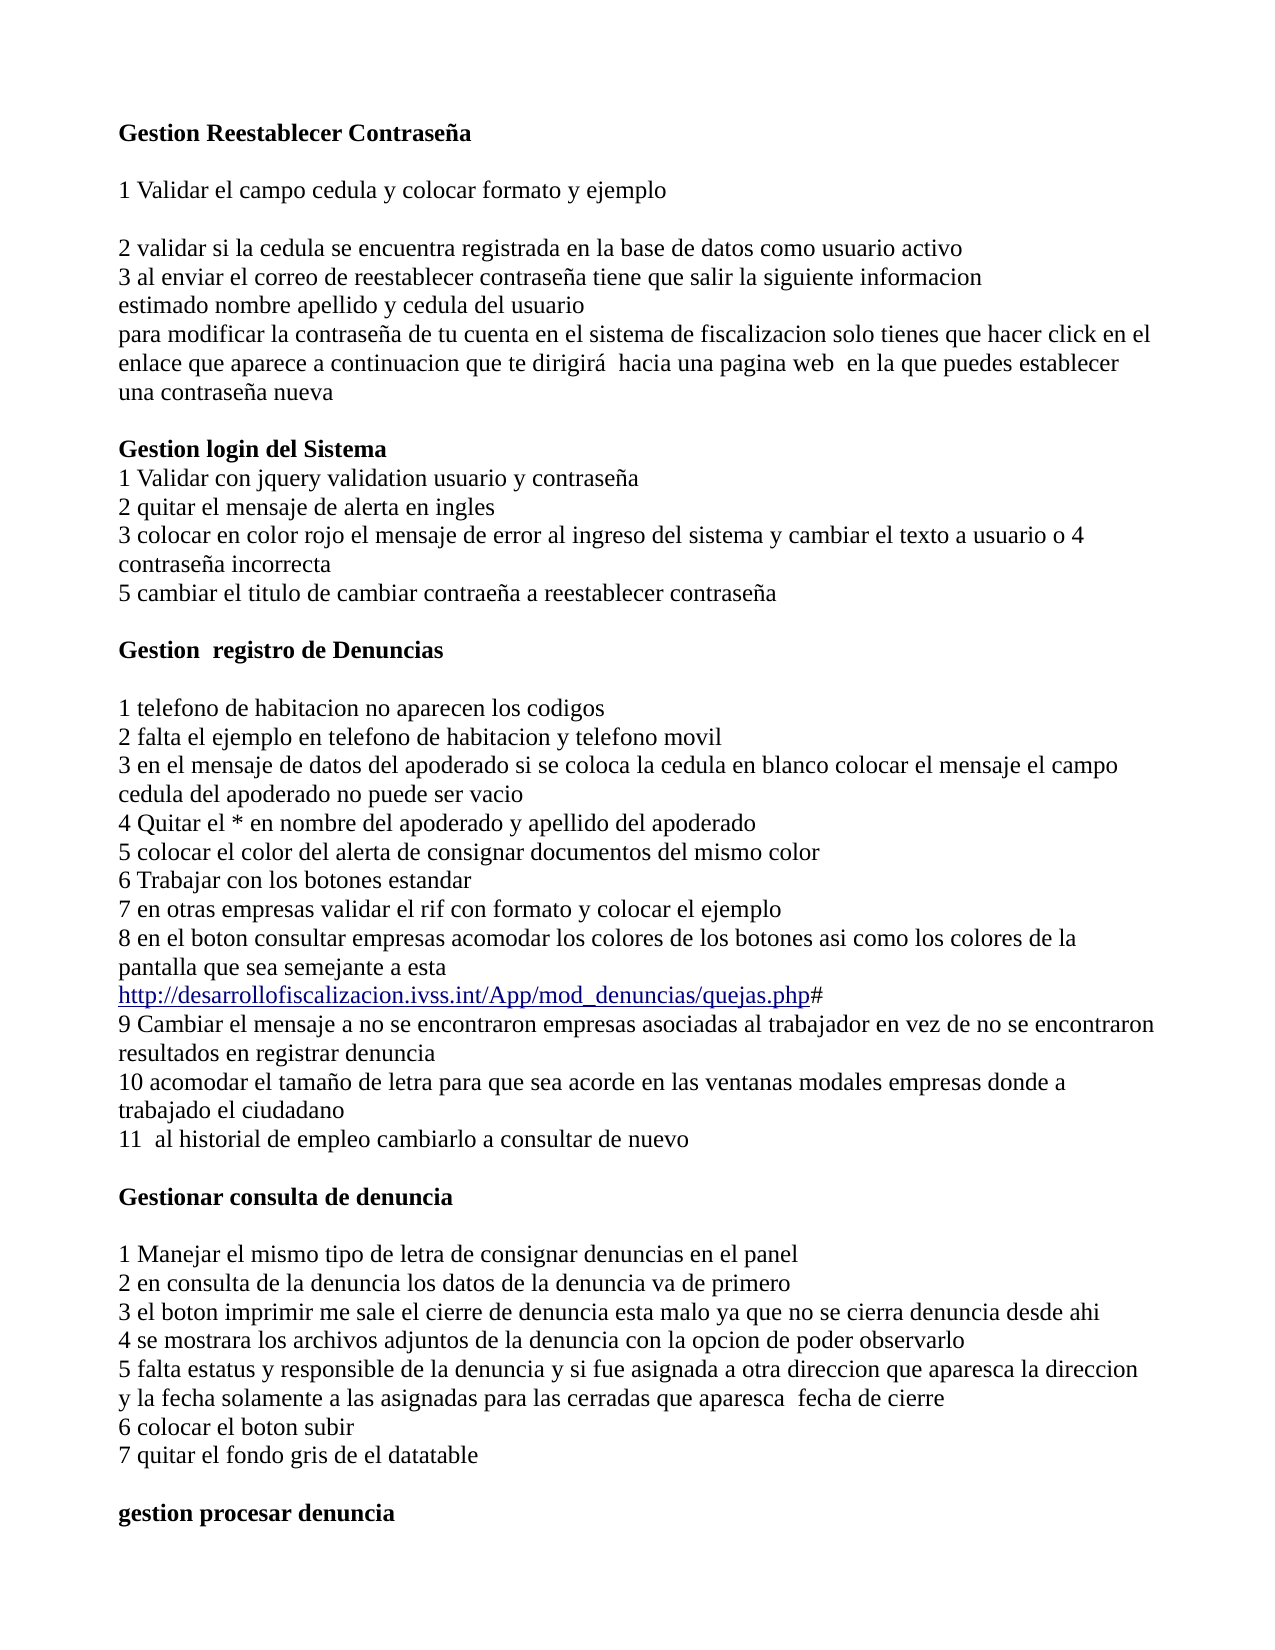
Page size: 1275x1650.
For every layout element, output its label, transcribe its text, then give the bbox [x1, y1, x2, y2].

text 1 Validar el campo cedula y colocar formato y ejemplo [118, 176, 1157, 204]
text 5 colocar el color del alerta de consignar documentos del mismo color [118, 837, 1157, 866]
text 2 validar si la cedula se encuentra registrada en la base de datos como usuario activo [118, 233, 1157, 262]
text 3 en el mensaje de datos del apoderado si se coloca la cedula en blanco colocar el mensaje el campo cedula del apoderado no puede ser vacio [118, 751, 1157, 808]
text gestion procesar denuncia [118, 1498, 1157, 1527]
text 2 falta el ejemplo en telefono de habitacion y telefono movil [118, 722, 1157, 751]
text 5 cambiar el titulo de cambiar contraeña a reestablecer contraseña [118, 578, 1157, 607]
text 6 colocar el boton subir [118, 1412, 1157, 1441]
text 9 Cambiar el mensaje a no se encontraron empresas asociadas al trabajador en vez de no se encontraron resultados en registrar denuncia [118, 1009, 1157, 1067]
text Gestion registro de Denuncias [118, 636, 1157, 664]
text 10 acomodar el tamaño de letra para que sea acorde en las ventanas modales empresas donde a trabajado el ciudadano [118, 1067, 1157, 1124]
text 1 Manejar el mismo tipo de letra de consignar denuncias en el panel [118, 1239, 1157, 1268]
text Gestion Reestablecer Contraseña [118, 118, 1157, 147]
text 2 quitar el mensaje de alerta en ingles [118, 492, 1157, 521]
text para modificar la contraseña de tu cuenta en el sistema de fiscalizacion solo tienes que hacer click en el enlace que aparece a continuacion que te dirigirá hacia una pagina web en la que puedes establecer una contraseña nueva [118, 319, 1157, 406]
text 6 Trabajar con los botones estandar [118, 866, 1157, 894]
text 4 Quitar el * en nombre del apoderado y apellido del apoderado [118, 808, 1157, 837]
text 3 el boton imprimir me sale el cierre de denuncia esta malo ya que no se cierra denuncia desde ahi [118, 1297, 1157, 1326]
text 2 en consulta de la denuncia los datos de la denuncia va de primero [118, 1268, 1157, 1297]
text 3 al enviar el correo de reestablecer contraseña tiene que salir la siguiente informacion [118, 262, 1157, 291]
text estimado nombre apellido y cedula del usuario [118, 291, 1157, 319]
text 1 telefono de habitacion no aparecen los codigos [118, 693, 1157, 722]
text 1 Validar con jquery validation usuario y contraseña [118, 463, 1157, 492]
text 7 en otras empresas validar el rif con formato y colocar el ejemplo [118, 894, 1157, 923]
text 11 al historial de empleo cambiarlo a consultar de nuevo [118, 1124, 1157, 1153]
text 3 colocar en color rojo el mensaje de error al ingreso del sistema y cambiar el texto a usuario o 4 contraseña incorrecta [118, 521, 1157, 578]
text 4 se mostrara los archivos adjuntos de la denuncia con la opcion de poder observarlo [118, 1326, 1157, 1354]
text 8 en el boton consultar empresas acomodar los colores de los botones asi como los colores de la pantalla que sea semejante a esta http://desarrollofiscalizacion.ivss.int/App/mod_denuncias/quejas.php# [118, 923, 1157, 1009]
text 5 falta estatus y responsible de la denuncia y si fue asignada a otra direccion que aparesca la direccion y la fecha solamente a las asignadas para las cerradas que aparesca fecha de cierre [118, 1354, 1157, 1412]
text Gestion login del Sistema [118, 434, 1157, 463]
text Gestionar consulta de denuncia [118, 1182, 1157, 1211]
text 7 quitar el fondo gris de el datatable [118, 1441, 1157, 1469]
